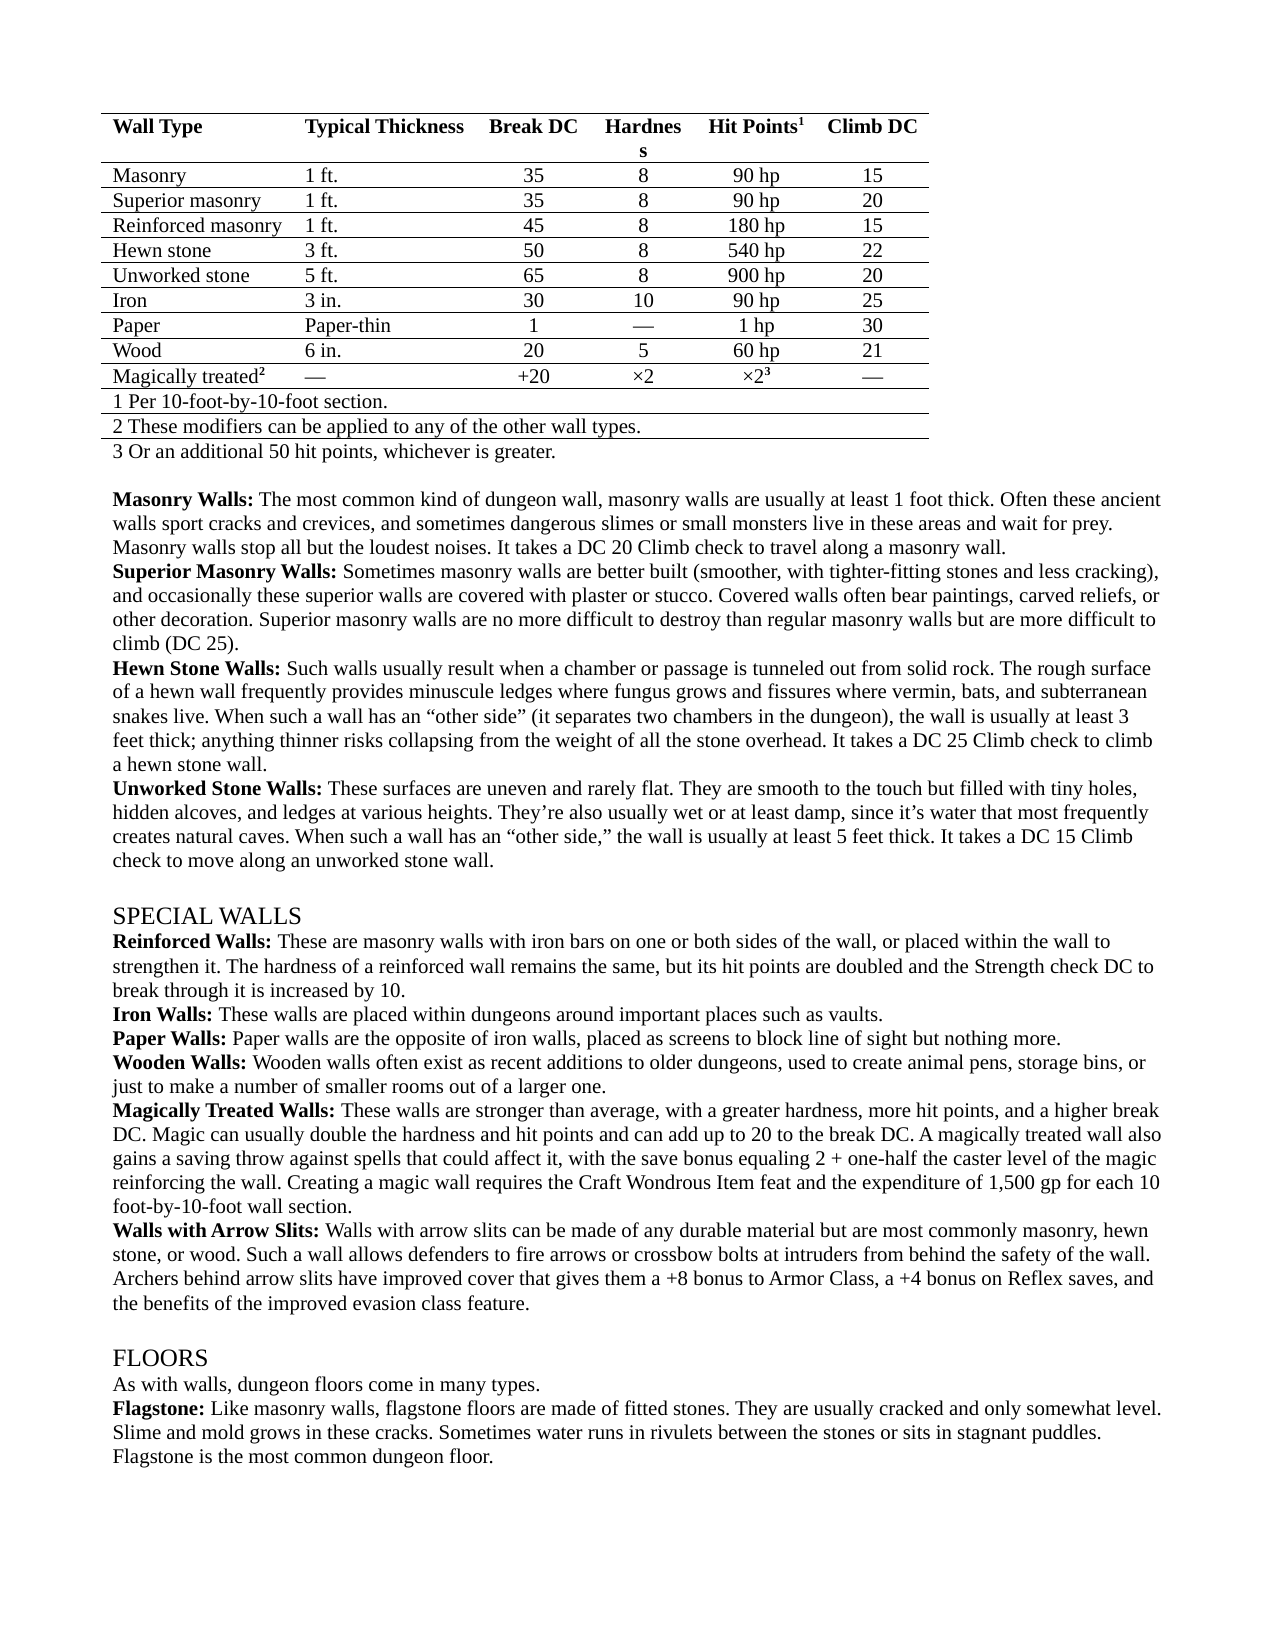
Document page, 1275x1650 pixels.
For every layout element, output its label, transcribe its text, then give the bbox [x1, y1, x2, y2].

table_cell Reinforced masonry [101, 213, 293, 237]
table_cell ×23 [697, 364, 816, 388]
table_cell 45 [478, 213, 590, 237]
table_cell 8 [590, 238, 697, 262]
table_cell 8 [590, 263, 697, 287]
table_cell Typical Thickness [293, 114, 477, 162]
table_cell 30 [816, 313, 929, 337]
text Walls with Arrow Slits: Walls with arrow slits can be made of any durable material but are most commonly masonry, hewn stone, or wood. Such a wall allows defenders to fire arrows or crossbow bolts at intruders from behind the safety of the wall. Archers behind arrow slits have improved cover that gives them a +8 bonus to Armor Class, a +4 bonus on Reflex saves, and the benefits of the improved evasion class feature. [112, 1218, 1162, 1314]
table_cell Hewn stone [101, 238, 293, 262]
table_cell 3 ft. [293, 238, 477, 262]
text Magically Treated Walls: These walls are stronger than average, with a greater hardness, more hit points, and a higher break DC. Magic can usually double the hardness and hit points and can add up to 20 to the break DC. A magically treated wall also gains a saving throw against spells that could affect it, with the save bonus equaling 2 + one-half the caster level of the magic reinforcing the wall. Creating a magic wall requires the Craft Wondrous Item feat and the expenditure of 1,500 gp for each 10 foot-by-10-foot wall section. [112, 1098, 1162, 1218]
table_cell 1 ft. [293, 163, 477, 187]
table_cell 1 Per 10-foot-by-10-foot section. [101, 389, 929, 413]
table_cell Masonry [101, 163, 293, 187]
table_cell 10 [590, 288, 697, 312]
table_cell 3 in. [293, 288, 477, 312]
table_cell 90 hp [697, 163, 816, 187]
table_cell 180 hp [697, 213, 816, 237]
table_cell 1 ft. [293, 188, 477, 212]
text Reinforced Walls: These are masonry walls with iron bars on one or both sides of the wall, or placed within the wall to strengthen it. The hardness of a reinforced wall remains the same, but its hit points are doubled and the Strength check DC to break through it is increased by 10. [112, 929, 1162, 1002]
table_cell 35 [478, 163, 590, 187]
table_cell 25 [816, 288, 929, 312]
table_cell 20 [478, 339, 590, 362]
table_cell Wood [101, 339, 293, 362]
text SPECIAL WALLS [112, 901, 1162, 929]
table_cell Paper [101, 313, 293, 337]
table_cell 900 hp [697, 263, 816, 287]
text Superior Masonry Walls: Sometimes masonry walls are better built (smoother, with tighter-fitting stones and less cracking), and occasionally these superior walls are covered with plaster or stucco. Covered walls often bear paintings, carved reliefs, or other decoration. Superior masonry walls are no more difficult to destroy than regular masonry walls but are more difficult to climb (DC 25). [112, 559, 1162, 655]
table_cell 8 [590, 163, 697, 187]
table_cell — [590, 313, 697, 337]
table_cell 20 [816, 263, 929, 287]
table_cell 35 [478, 188, 590, 212]
table_cell 5 ft. [293, 263, 477, 287]
table_cell Superior masonry [101, 188, 293, 212]
table_cell 21 [816, 339, 929, 362]
table_cell 1 hp [697, 313, 816, 337]
table_cell 540 hp [697, 238, 816, 262]
table_cell 3 Or an additional 50 hit points, whichever is greater. [101, 439, 929, 463]
table_cell 8 [590, 213, 697, 237]
table_cell 2 These modifiers can be applied to any of the other wall types. [101, 414, 929, 438]
table_cell Paper-thin [293, 313, 477, 337]
table_cell +20 [478, 364, 590, 388]
table_cell Climb DC [816, 114, 929, 162]
table_cell 1 ft. [293, 213, 477, 237]
table_cell ×2 [590, 364, 697, 388]
table_cell 60 hp [697, 339, 816, 362]
table_cell Wall Type [101, 114, 293, 162]
table_cell Hardness [590, 114, 697, 162]
text Iron Walls: These walls are placed within dungeons around important places such as vaults. [112, 1002, 1162, 1026]
text Wooden Walls: Wooden walls often exist as recent additions to older dungeons, used to create animal pens, storage bins, or just to make a number of smaller rooms out of a larger one. [112, 1050, 1162, 1098]
table_cell 65 [478, 263, 590, 287]
text Unworked Stone Walls: These surfaces are uneven and rarely flat. They are smooth to the touch but filled with tiny holes, hidden alcoves, and ledges at various heights. They’re also usually wet or at least damp, since it’s water that most frequently creates natural caves. When such a wall has an “other side,” the wall is usually at least 5 feet thick. It takes a DC 15 Climb check to move along an unworked stone wall. [112, 776, 1162, 872]
table_cell — [293, 364, 477, 388]
table_cell Unworked stone [101, 263, 293, 287]
table_cell 5 [590, 339, 697, 362]
table_cell 90 hp [697, 188, 816, 212]
text Paper Walls: Paper walls are the opposite of iron walls, placed as screens to block line of sight but nothing more. [112, 1026, 1162, 1050]
table_cell 1 [478, 313, 590, 337]
table_cell Break DC [478, 114, 590, 162]
text Flagstone: Like masonry walls, flagstone floors are made of fitted stones. They are usually cracked and only somewhat level. Slime and mold grows in these cracks. Sometimes water runs in rivulets between the stones or sits in stagnant puddles. Flagstone is the most common dungeon floor. [112, 1396, 1162, 1468]
text Masonry Walls: The most common kind of dungeon wall, masonry walls are usually at least 1 foot thick. Often these ancient walls sport cracks and crevices, and sometimes dangerous slimes or small monsters live in these areas and wait for prey. Masonry walls stop all but the loudest noises. It takes a DC 20 Climb check to travel along a masonry wall. [112, 487, 1162, 559]
text FLOORS [112, 1343, 1162, 1372]
table_cell 15 [816, 163, 929, 187]
table_cell Magically treated2 [101, 364, 293, 388]
table_cell 20 [816, 188, 929, 212]
table_cell 22 [816, 238, 929, 262]
table_cell Iron [101, 288, 293, 312]
table_cell 90 hp [697, 288, 816, 312]
text As with walls, dungeon floors come in many types. [112, 1372, 1162, 1396]
table_cell 30 [478, 288, 590, 312]
table_cell 6 in. [293, 339, 477, 362]
table_cell 15 [816, 213, 929, 237]
table_cell 8 [590, 188, 697, 212]
table_cell — [816, 364, 929, 388]
text Hewn Stone Walls: Such walls usually result when a chamber or passage is tunneled out from solid rock. The rough surface of a hewn wall frequently provides minuscule ledges where fungus grows and fissures where vermin, bats, and subterranean snakes live. When such a wall has an “other side” (it separates two chambers in the dungeon), the wall is usually at least 3 feet thick; anything thinner risks collapsing from the weight of all the stone overhead. It takes a DC 25 Climb check to climb a hewn stone wall. [112, 655, 1162, 776]
table_cell 50 [478, 238, 590, 262]
table_cell Hit Points1 [697, 114, 816, 162]
